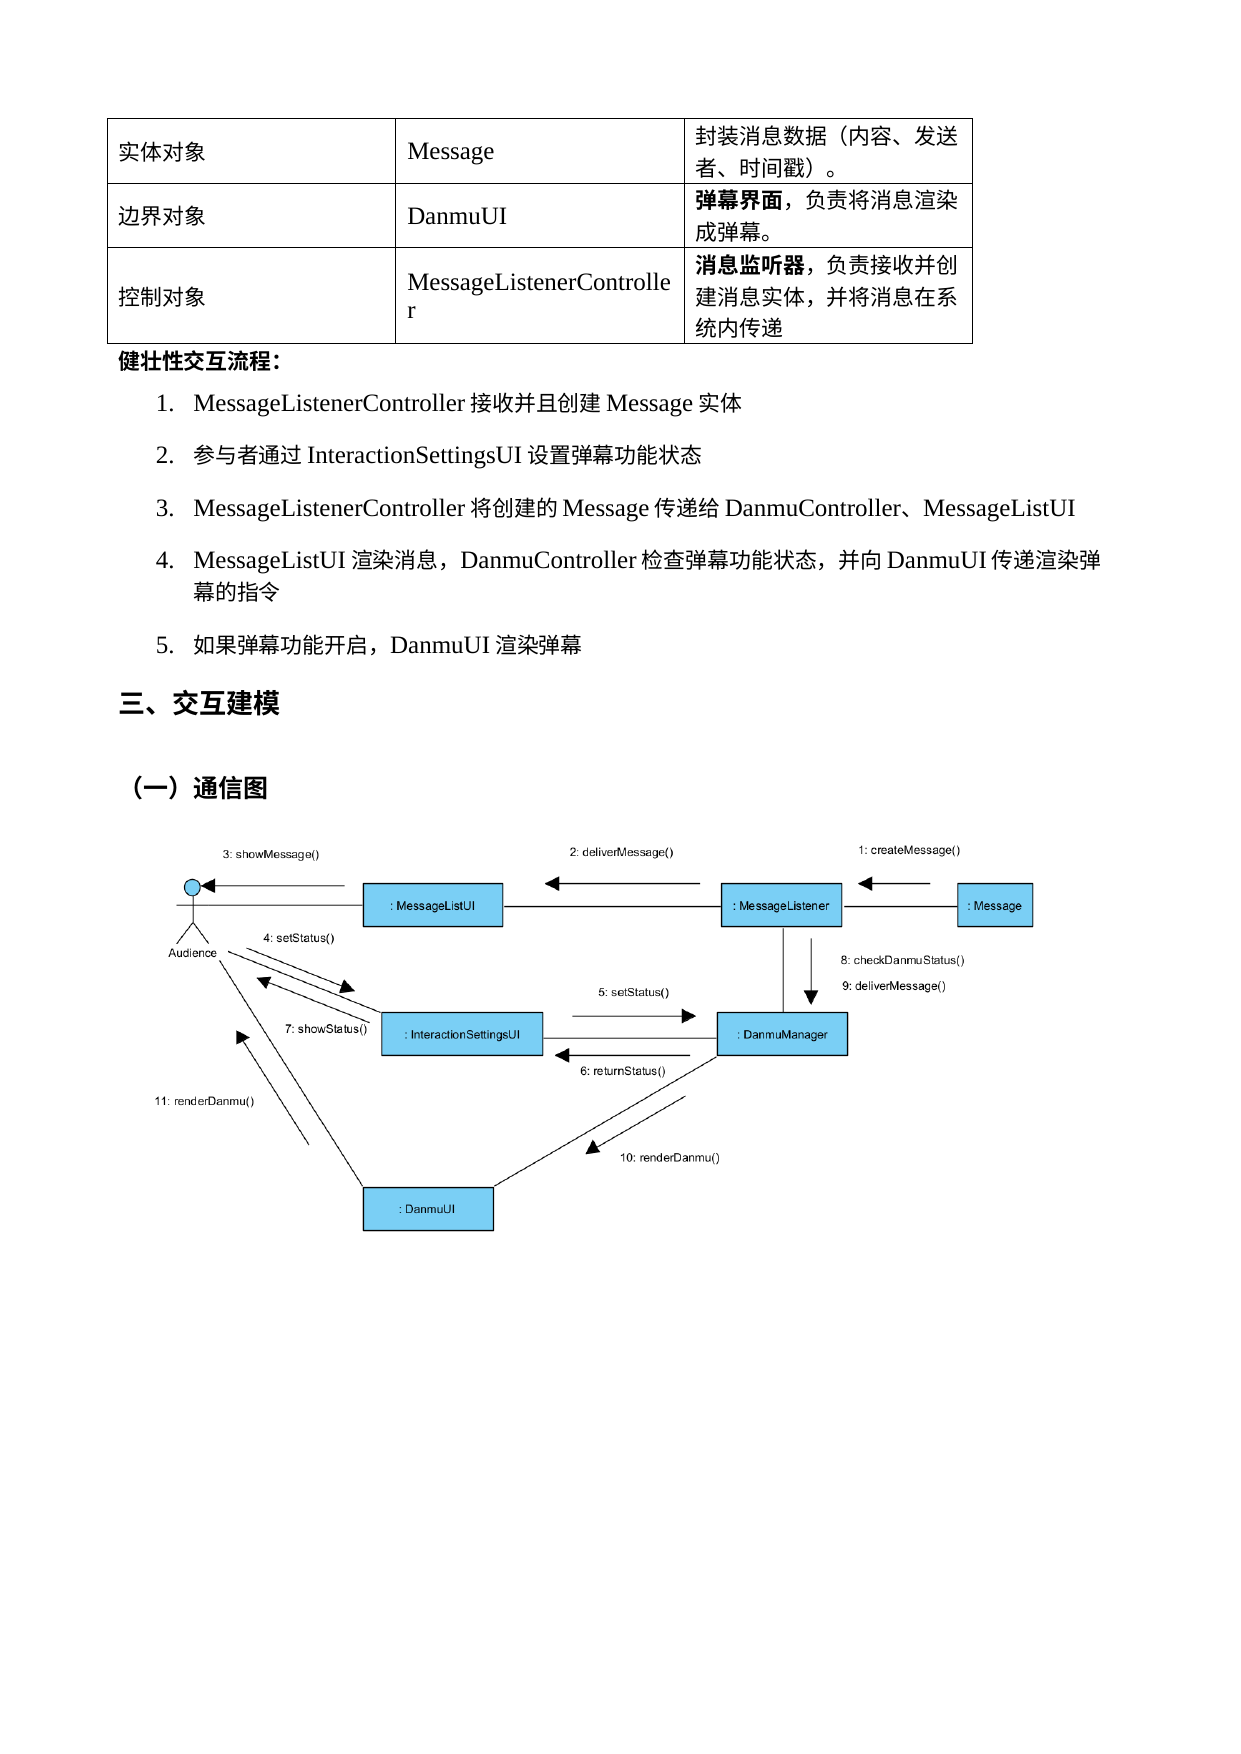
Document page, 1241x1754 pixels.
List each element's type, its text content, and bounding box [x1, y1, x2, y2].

list MessageListenerController接收并且创建Message实体 [156, 386, 1122, 418]
table_cell Message [396, 119, 684, 182]
list 如果弹幕功能开启，DanmuUI渲染弹幕 [156, 628, 1122, 659]
table_cell DanmuUI [396, 184, 684, 247]
subtitle （一）通信图 [118, 768, 1122, 804]
table_cell 封装消息数据（内容、发送者、时间戳）。 [685, 119, 972, 182]
table_cell MessageListenerController [396, 248, 684, 343]
table_cell 消息监听器，负责接收并创建消息实体，并将消息在系统内传递 [685, 248, 972, 343]
table_cell 实体对象 [108, 119, 395, 182]
picture [118, 810, 1123, 1285]
table_cell 边界对象 [108, 184, 395, 247]
table_cell 弹幕界面，负责将消息渲染成弹幕。 [685, 184, 972, 247]
list 参与者通过InteractionSettingsUI设置弹幕功能状态 [156, 438, 1122, 470]
text 健壮性交互流程： [118, 344, 1122, 376]
table_cell 控制对象 [108, 248, 395, 343]
subtitle 三、交互建模 [118, 682, 1122, 722]
list MessageListUI渲染消息，DanmuController检查弹幕功能状态，并向DanmuUI传递渲染弹幕的指令 [156, 543, 1122, 607]
list MessageListenerController将创建的Message传递给DanmuController、MessageListUI [156, 491, 1122, 523]
